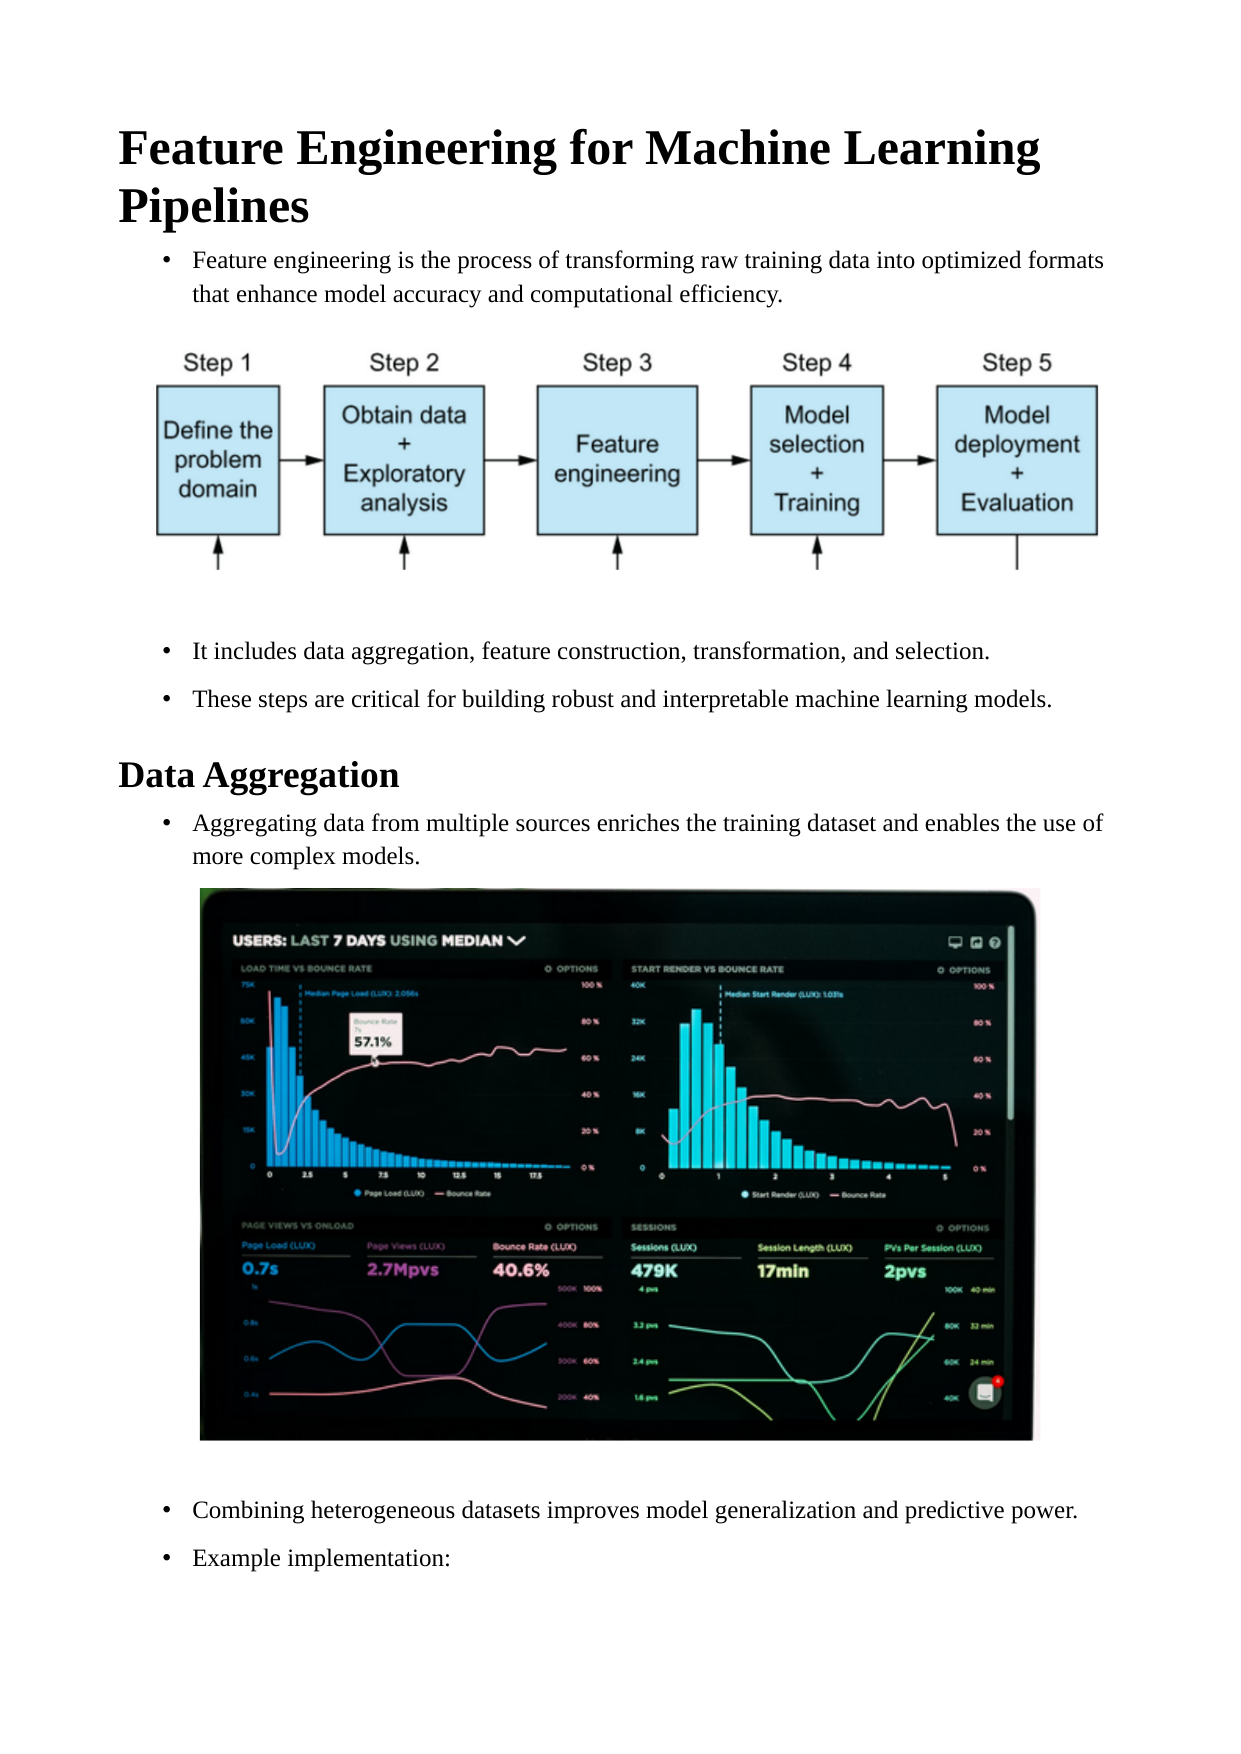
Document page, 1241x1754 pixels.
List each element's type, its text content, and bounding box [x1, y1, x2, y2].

picture [140, 326, 1100, 585]
list These steps are critical for building robust and interpretable machine learning models. [162, 684, 1122, 713]
list Aggregating data from multiple sources enriches the training dataset and enables the use of more complex models. [162, 808, 1122, 870]
subtitle Data Aggregation [118, 752, 1122, 796]
picture [199, 888, 1041, 1444]
list Example implementation: [162, 1543, 1122, 1572]
list Combining heterogeneous datasets improves model generalization and predictive power. [162, 1495, 1122, 1524]
list It includes data aggregation, feature construction, transformation, and selection. [162, 636, 1122, 665]
subtitle Feature Engineering for Machine Learning Pipelines [118, 118, 1122, 233]
list Feature engineering is the process of transforming raw training data into optimized formats that enhance model accuracy and computational efficiency. [162, 246, 1122, 307]
